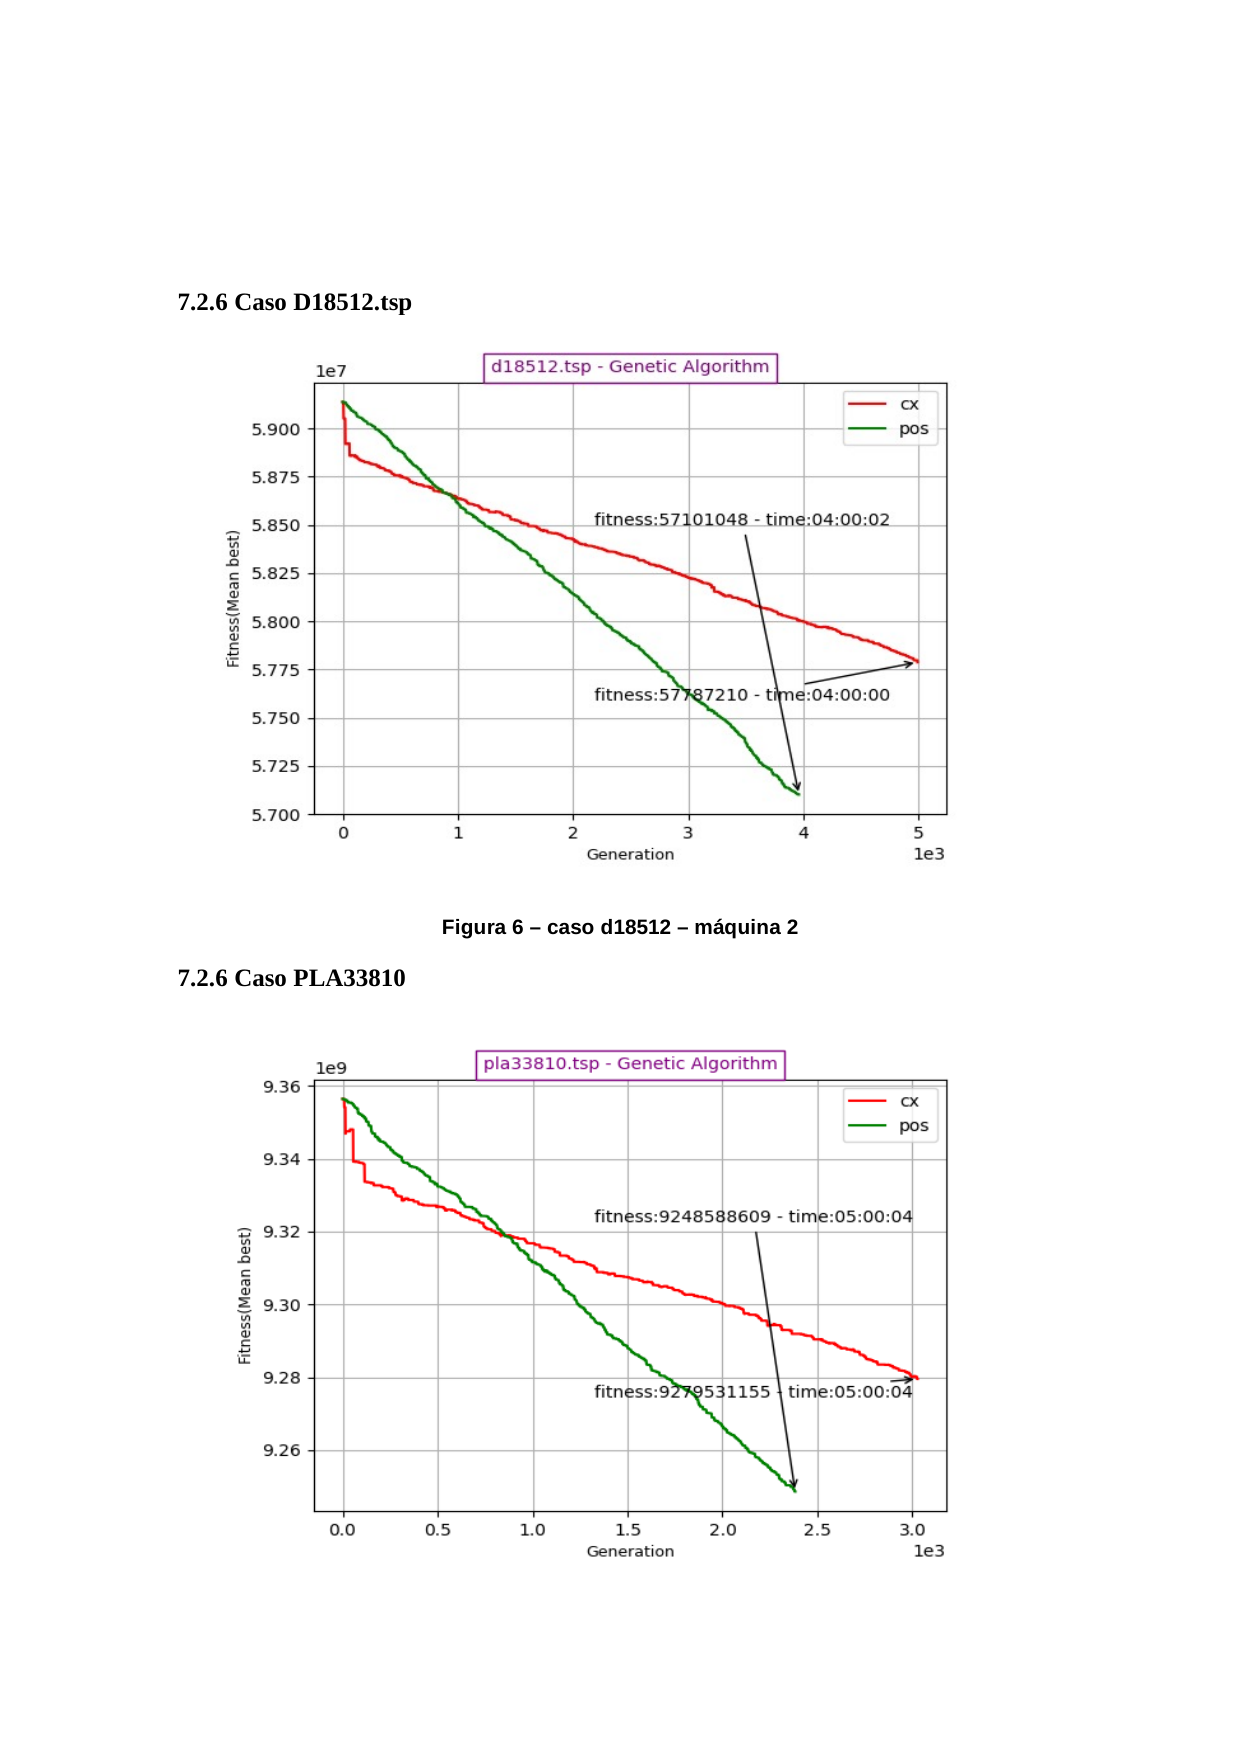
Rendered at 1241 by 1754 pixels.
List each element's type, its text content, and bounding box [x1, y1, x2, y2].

text 7.2.6 Caso D18512.tsp [177, 287, 1063, 316]
text 7.2.6 Caso PLA33810 [177, 964, 1063, 992]
text Figura 6 – caso d18512 – máquina 2 [224, 916, 1016, 939]
picture [212, 315, 1028, 876]
picture [212, 1012, 1028, 1573]
